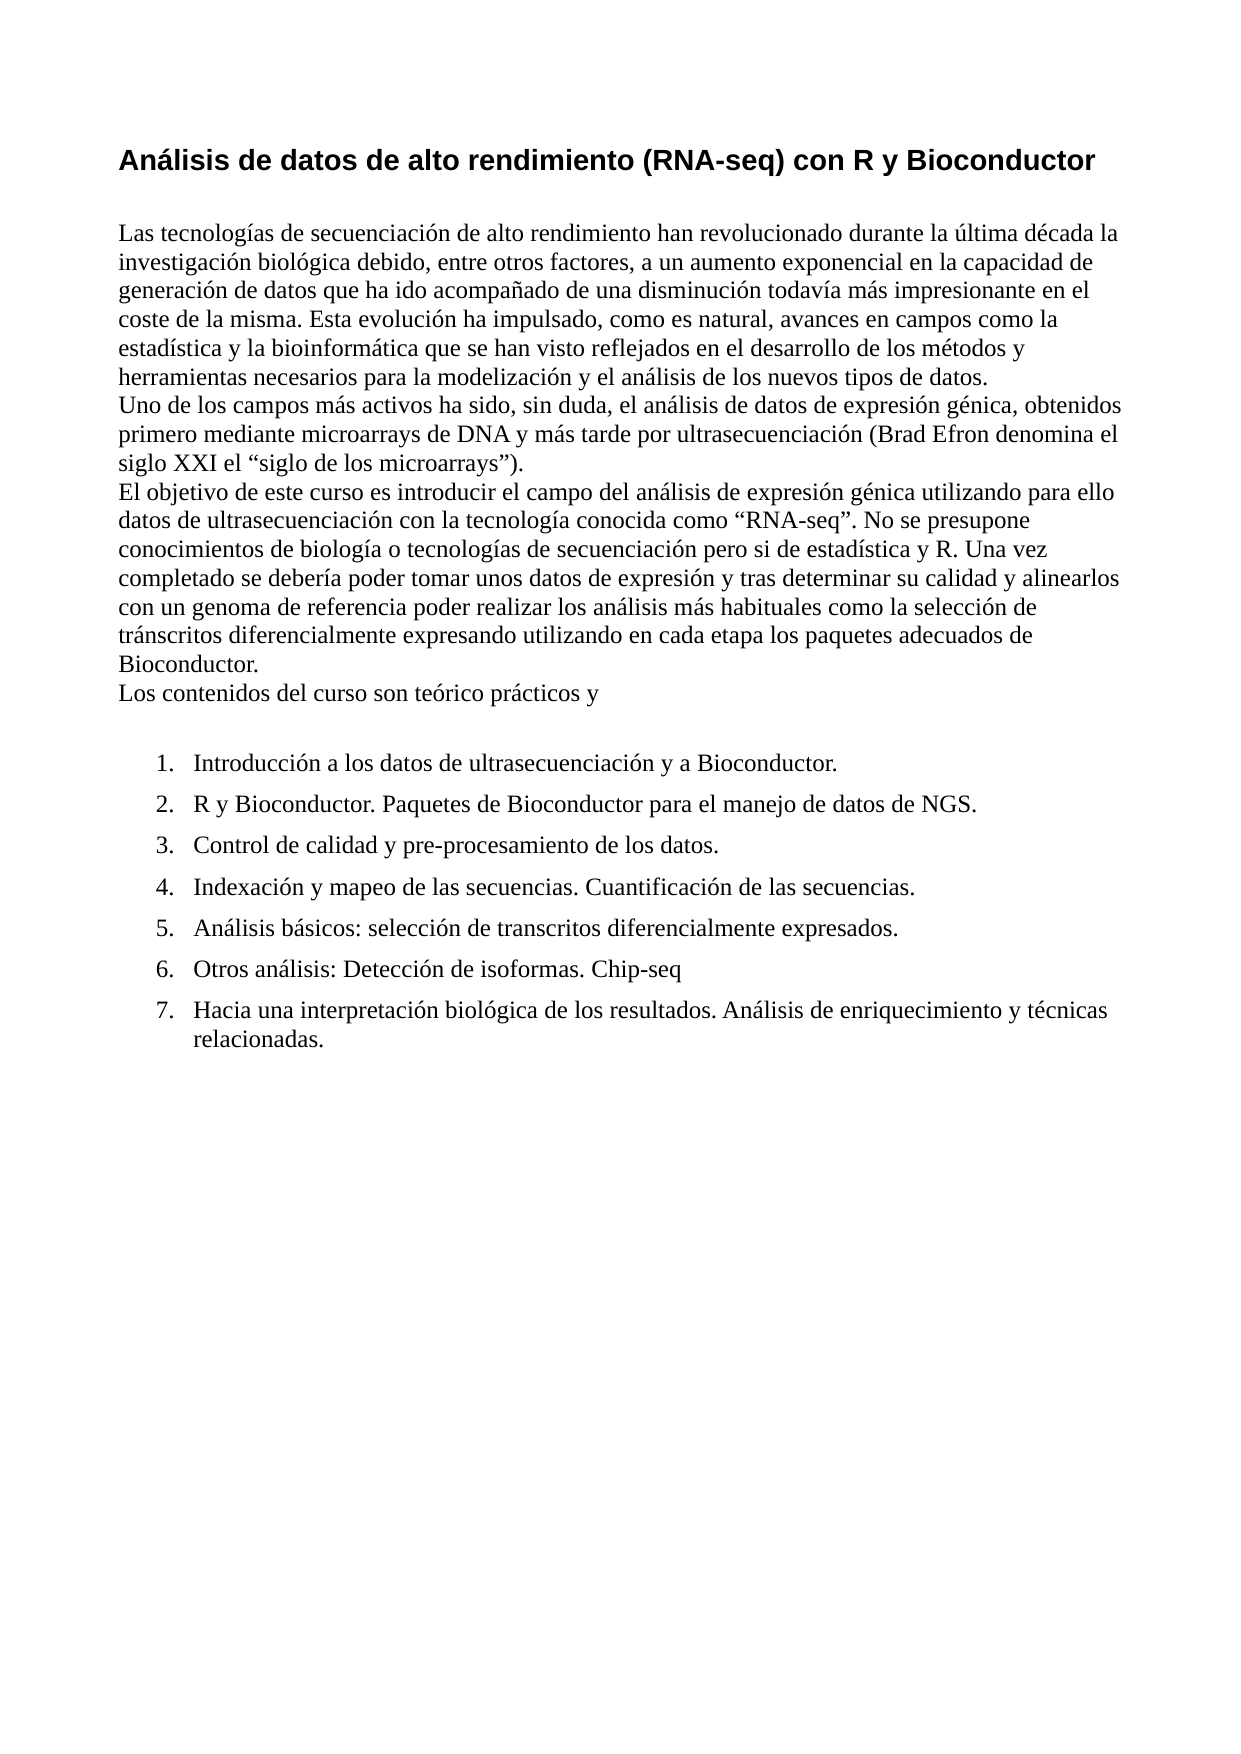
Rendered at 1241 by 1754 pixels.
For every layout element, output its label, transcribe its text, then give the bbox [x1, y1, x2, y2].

text Los contenidos del curso son teórico prácticos y [118, 678, 1122, 707]
list R y Bioconductor. Paquetes de Bioconductor para el manejo de datos de NGS. [156, 789, 1122, 818]
list Otros análisis: Detección de isoformas. Chip-seq [156, 954, 1122, 983]
list Hacia una interpretación biológica de los resultados. Análisis de enriquecimiento y técnicas relacionadas. [156, 995, 1122, 1053]
list Control de calidad y pre-procesamiento de los datos. [156, 830, 1122, 859]
text Uno de los campos más activos ha sido, sin duda, el análisis de datos de expresión génica, obtenidos primero mediante microarrays de DNA y más tarde por ultrasecuenciación (Brad Efron denomina el siglo XXI el “siglo de los microarrays”). [118, 390, 1122, 477]
list Análisis básicos: selección de transcritos diferencialmente expresados. [156, 913, 1122, 942]
list Introducción a los datos de ultrasecuenciación y a Bioconductor. [156, 748, 1122, 777]
text El objetivo de este curso es introducir el campo del análisis de expresión génica utilizando para ello datos de ultrasecuenciación con la tecnología conocida como “RNA-seq”. No se presupone conocimientos de biología o tecnologías de secuenciación pero si de estadística y R. Una vez completado se debería poder tomar unos datos de expresión y tras determinar su calidad y alinearlos con un genoma de referencia poder realizar los análisis más habituales como la selección de tránscritos diferencialmente expresando utilizando en cada etapa los paquetes adecuados de Bioconductor. [118, 477, 1122, 678]
subtitle Análisis de datos de alto rendimiento (RNA-seq) con R y Bioconductor [118, 143, 1122, 177]
text Las tecnologías de secuenciación de alto rendimiento han revolucionado durante la última década la investigación biológica debido, entre otros factores, a un aumento exponencial en la capacidad de generación de datos que ha ido acompañado de una disminución todavía más impresionante en el coste de la misma. Esta evolución ha impulsado, como es natural, avances en campos como la estadística y la bioinformática que se han visto reflejados en el desarrollo de los métodos y herramientas necesarios para la modelización y el análisis de los nuevos tipos de datos. [118, 218, 1122, 390]
list Indexación y mapeo de las secuencias. Cuantificación de las secuencias. [156, 872, 1122, 900]
